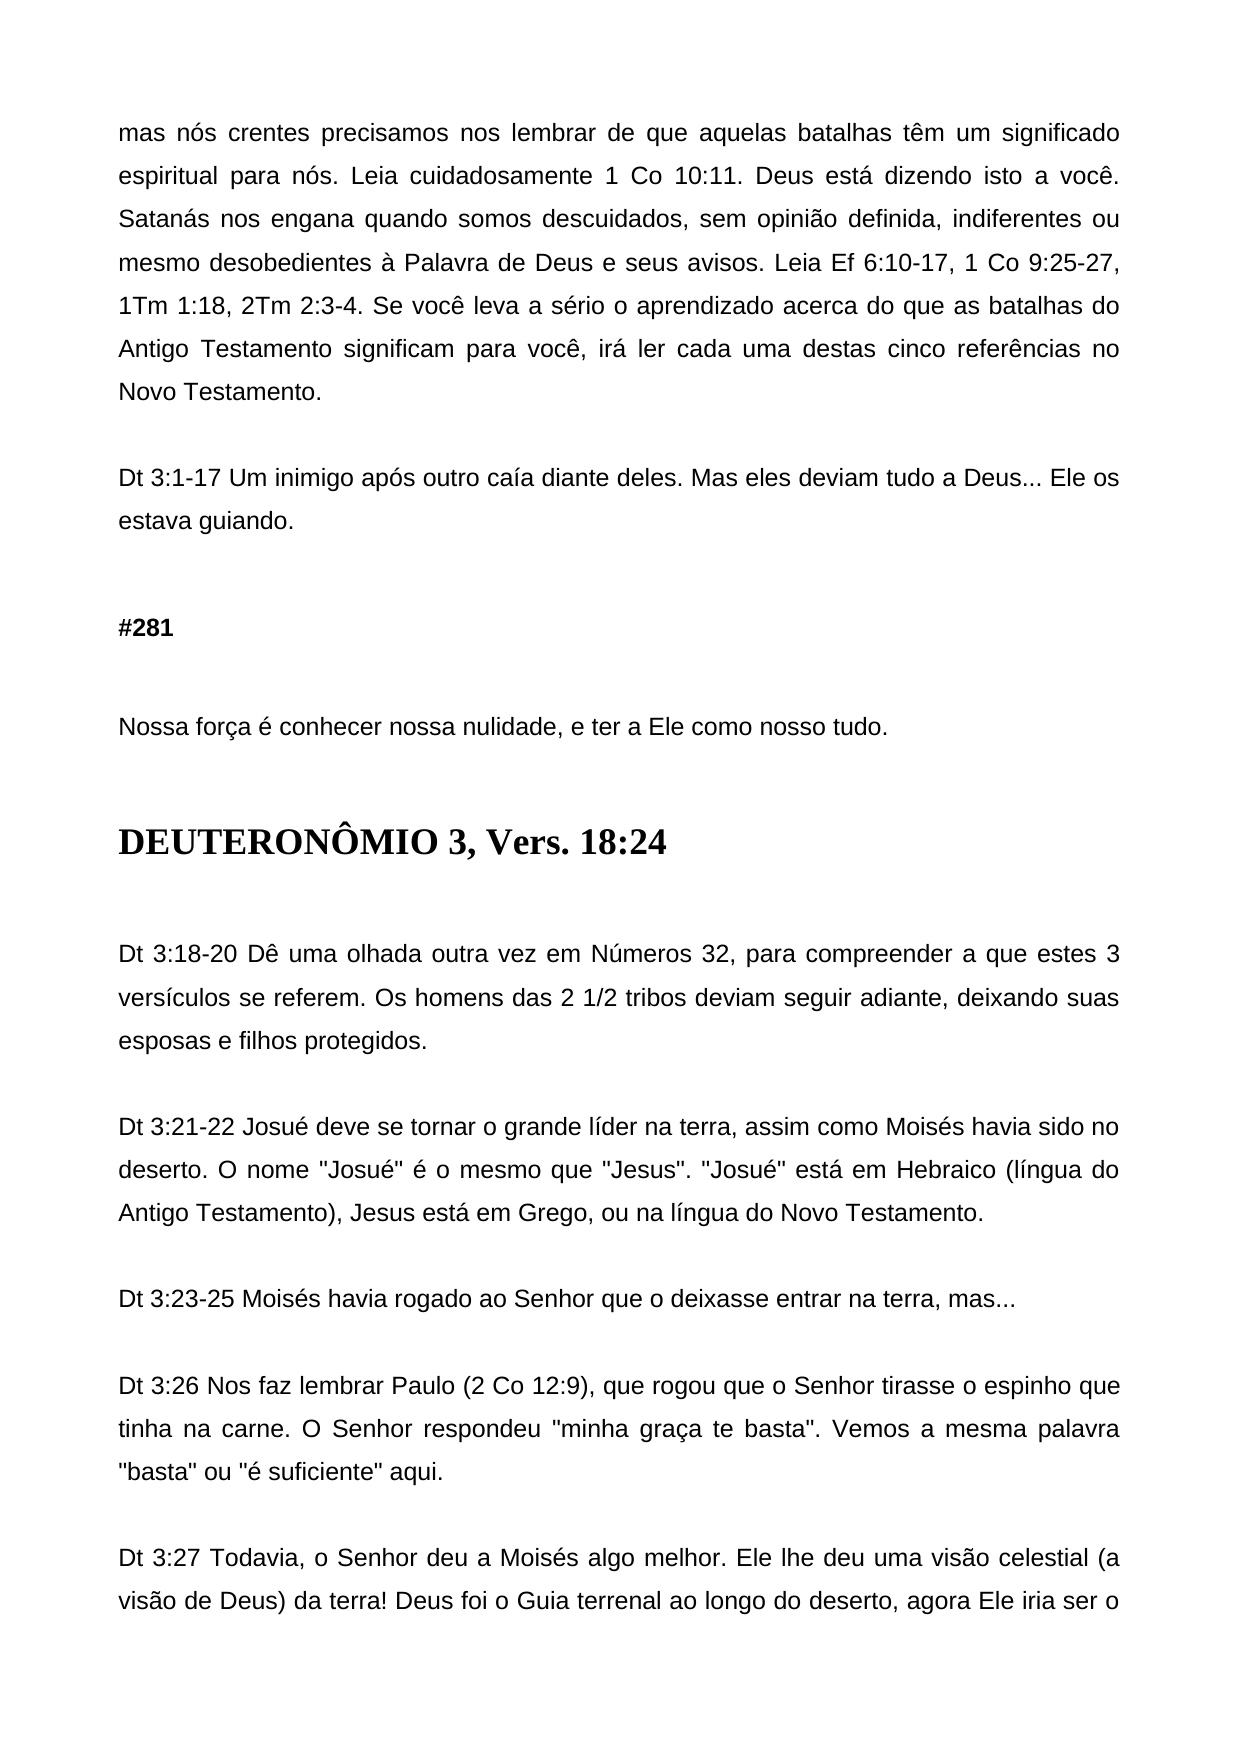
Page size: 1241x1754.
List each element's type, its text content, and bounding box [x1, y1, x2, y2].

text Dt 3:1-17 Um inimigo após outro caía diante deles. Mas eles deviam tudo a Deus... Ele os estava guiando. [118, 463, 1122, 535]
text Dt 3:18-20 Dê uma olhada outra vez em Números 32, para compreender a que estes 3 versículos se referem. Os homens das 2 1/2 tribos deviam seguir adiante, deixando suas esposas e filhos protegidos. [118, 939, 1122, 1054]
text mas nós crentes precisamos nos lembrar de que aquelas batalhas têm um significado espiritual para nós. Leia cuidadosamente 1 Co 10:11. Deus está dizendo isto a você. Satanás nos engana quando somos descuidados, sem opinião definida, indiferentes ou mesmo desobedientes à Palavra de Deus e seus avisos. Leia Ef 6:10-17, 1 Co 9:25-27, 1Tm 1:18, 2Tm 2:3-4. Se você leva a sério o aprendizado acerca do que as batalhas do Antigo Testamento significam para você, irá ler cada uma destas cinco referências no Novo Testamento. [118, 118, 1122, 406]
text Dt 3:27 Todavia, o Senhor deu a Moisés algo melhor. Ele lhe deu uma visão celestial (a visão de Deus) da terra! Deus foi o Guia terrenal ao longo do deserto, agora Ele iria ser o [118, 1543, 1122, 1615]
text Dt 3:26 Nos faz lembrar Paulo (2 Co 12:9), que rogou que o Senhor tirasse o espinho que tinha na carne. O Senhor respondeu "minha graça te basta". Vemos a mesma palavra "basta" ou "é suficiente" aqui. [118, 1371, 1122, 1486]
subtitle #281 [118, 613, 1122, 642]
text Nossa força é conhecer nossa nulidade, e ter a Ele como nosso tudo. [118, 712, 1122, 741]
text Dt 3:21-22 Josué deve se tornar o grande líder na terra, assim como Moisés havia sido no deserto. O nome "Josué" é o mesmo que "Jesus". "Josué" está em Hebraico (língua do Antigo Testamento), Jesus está em Grego, ou na língua do Novo Testamento. [118, 1112, 1122, 1227]
subtitle DEUTERONÔMIO 3, Vers. 18:24 [118, 819, 1122, 862]
text Dt 3:23-25 Moisés havia rogado ao Senhor que o deixasse entrar na terra, mas... [118, 1284, 1122, 1313]
